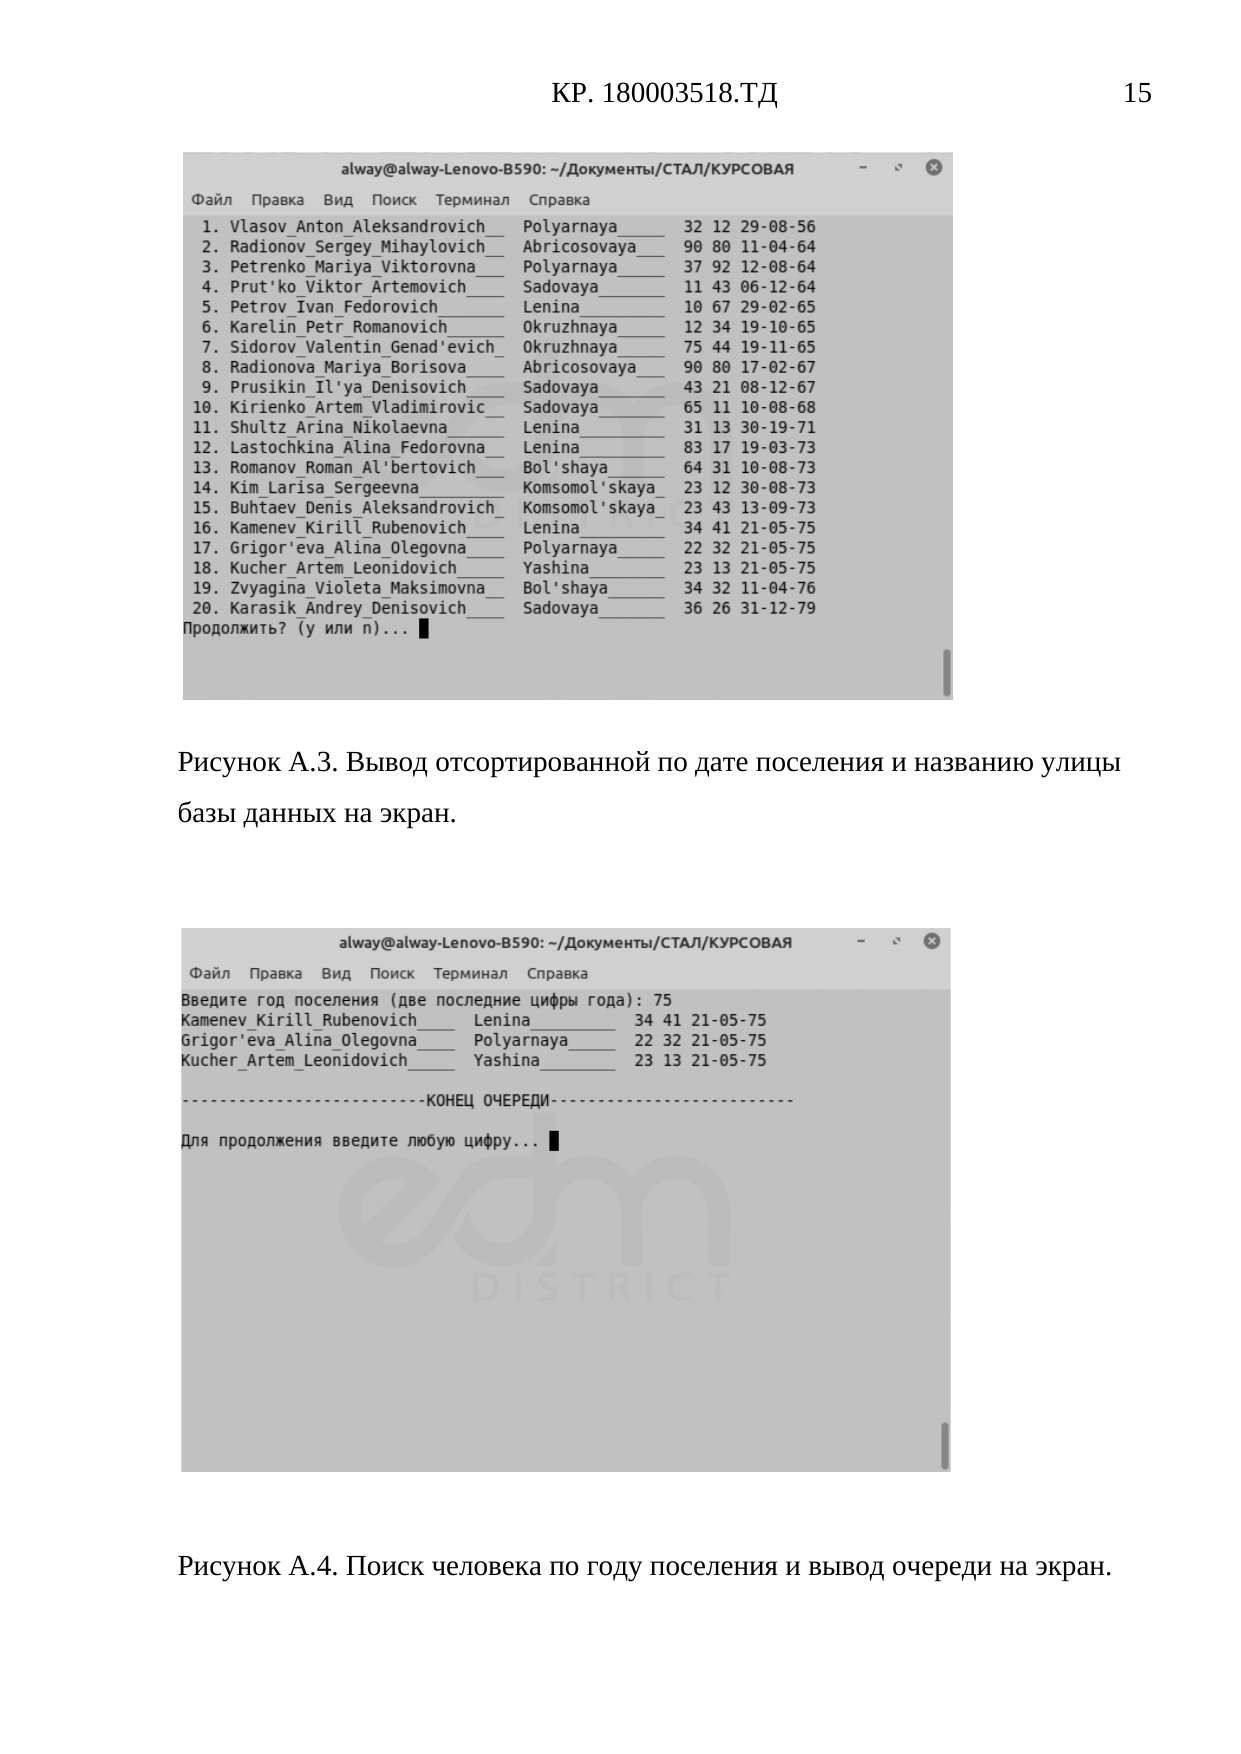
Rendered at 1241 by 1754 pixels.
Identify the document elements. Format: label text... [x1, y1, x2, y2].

text Рисунок А.3. Вывод отсортированной по дате поселения и названию улицы базы данных на экран. [177, 744, 1152, 828]
picture [183, 152, 953, 700]
picture [181, 928, 951, 1472]
text Рисунок А.4. Поиск человека по году поселения и вывод очереди на экран. [177, 1548, 1152, 1582]
